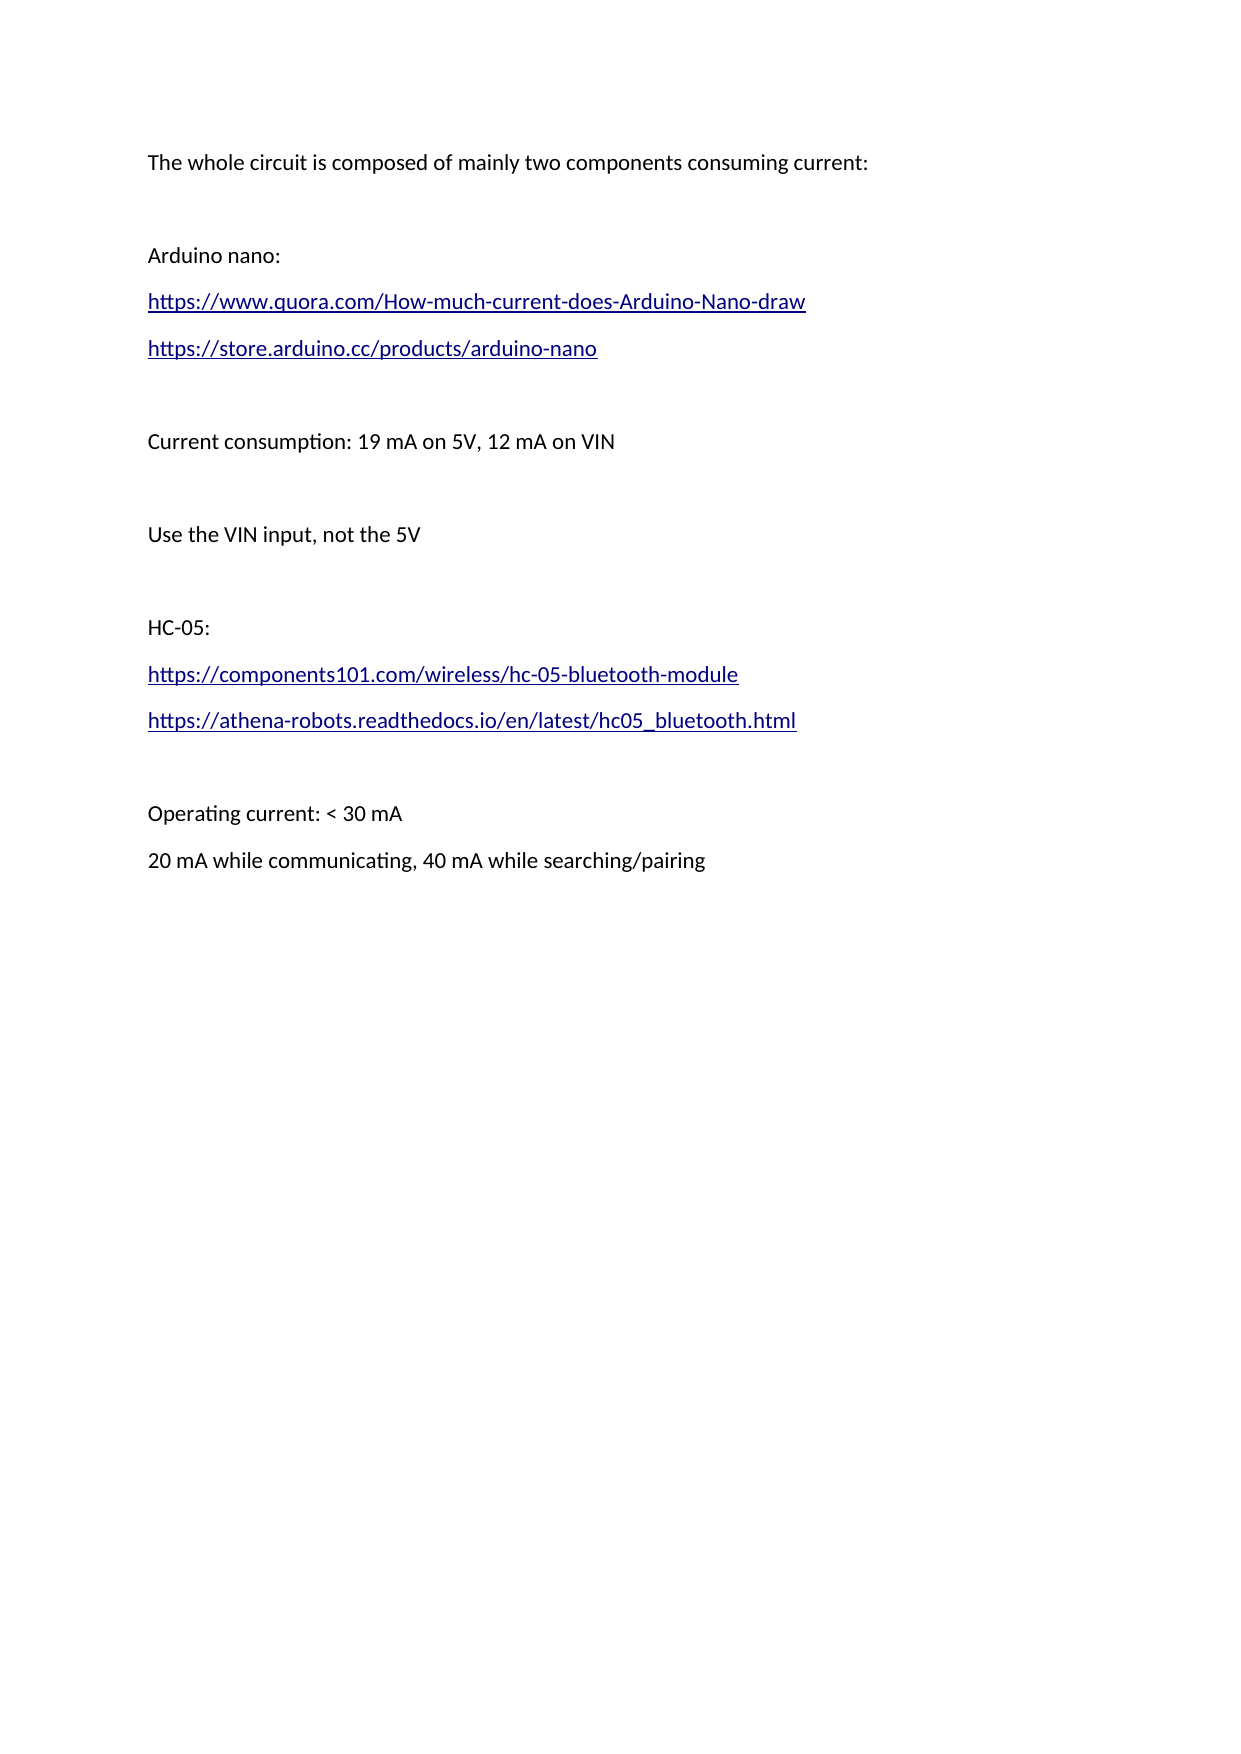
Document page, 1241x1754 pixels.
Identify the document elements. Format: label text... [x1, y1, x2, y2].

text Use the VIN input, not the 5V [148, 520, 1093, 548]
text https://athena-robots.readthedocs.io/en/latest/hc05_bluetooth.html [148, 706, 1093, 734]
text 20 mA while communicating, 40 mA while searching/pairing [148, 846, 1093, 874]
text HC-05: [148, 613, 1093, 641]
text The whole circuit is composed of mainly two components consuming current: [148, 148, 1093, 176]
text Operating current: < 30 mA [148, 799, 1093, 827]
text https://www.quora.com/How-much-current-does-Arduino-Nano-draw [148, 287, 1093, 315]
text Current consumption: 19 mA on 5V, 12 mA on VIN [148, 427, 1093, 455]
text https://store.arduino.cc/products/arduino-nano [148, 334, 1093, 362]
text https://components101.com/wireless/hc-05-bluetooth-module [148, 660, 1093, 688]
text Arduino nano: [148, 241, 1093, 269]
